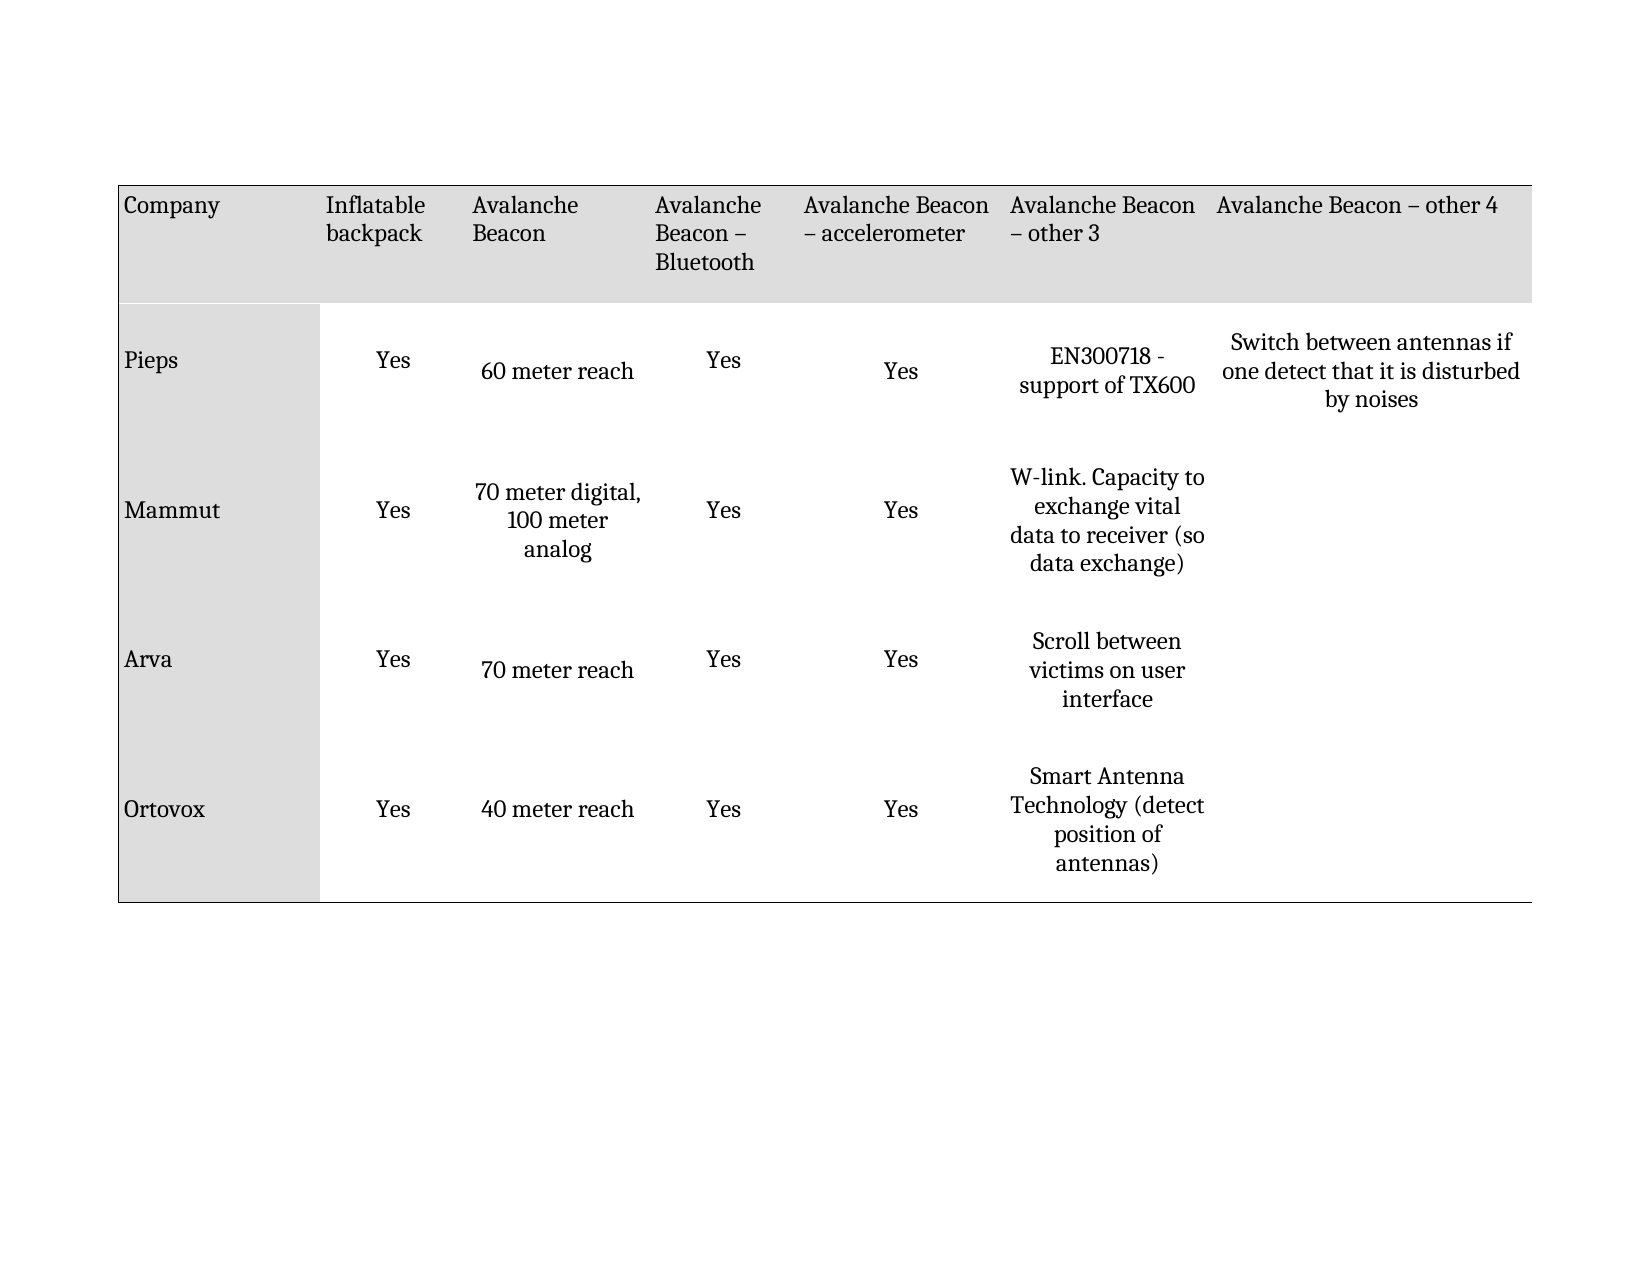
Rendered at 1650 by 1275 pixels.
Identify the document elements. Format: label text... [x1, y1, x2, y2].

table_cell 70 meter reach [466, 603, 649, 738]
table_cell Yes [320, 439, 466, 603]
table_cell Yes [649, 738, 798, 902]
table_cell W-link. Capacity to exchange vital data to receiver (so data exchange) [1004, 439, 1211, 603]
table_cell Yes [798, 304, 1004, 439]
table_cell Yes [320, 304, 466, 439]
table_header Avalanche Beacon – other 3 [1004, 186, 1211, 303]
table_cell [1211, 738, 1532, 902]
table_cell Yes [649, 439, 798, 603]
table_cell Yes [798, 738, 1004, 902]
table_cell [1211, 603, 1532, 738]
table_cell Yes [320, 738, 466, 902]
table_cell Yes [649, 603, 798, 738]
table_header Avalanche Beacon [466, 186, 649, 303]
table_cell [1211, 439, 1532, 603]
table_cell Yes [798, 603, 1004, 738]
table_cell Pieps [119, 304, 320, 439]
table_header Avalanche Beacon – other 4 [1211, 186, 1532, 303]
table_cell EN300718 - support of TX600 [1004, 304, 1211, 439]
table_cell Smart Antenna Technology (detect position of antennas) [1004, 738, 1211, 902]
table_cell Yes [798, 439, 1004, 603]
table_cell 40 meter reach [466, 738, 649, 902]
table_header Inflatable backpack [320, 186, 466, 303]
table_cell Yes [320, 603, 466, 738]
table_cell Ortovox [119, 738, 320, 902]
table_cell Yes [649, 304, 798, 439]
table_header Avalanche Beacon – accelerometer [798, 186, 1004, 303]
table_header Avalanche Beacon – Bluetooth [649, 186, 798, 303]
table_cell Mammut [119, 439, 320, 603]
table_cell 70 meter digital, 100 meter analog [466, 439, 649, 603]
table_cell Arva [119, 603, 320, 738]
table_cell 60 meter reach [466, 304, 649, 439]
table_cell Scroll between victims on user interface [1004, 603, 1211, 738]
table_cell Switch between antennas if one detect that it is disturbed by noises [1211, 304, 1532, 439]
table_header Company [119, 186, 320, 303]
